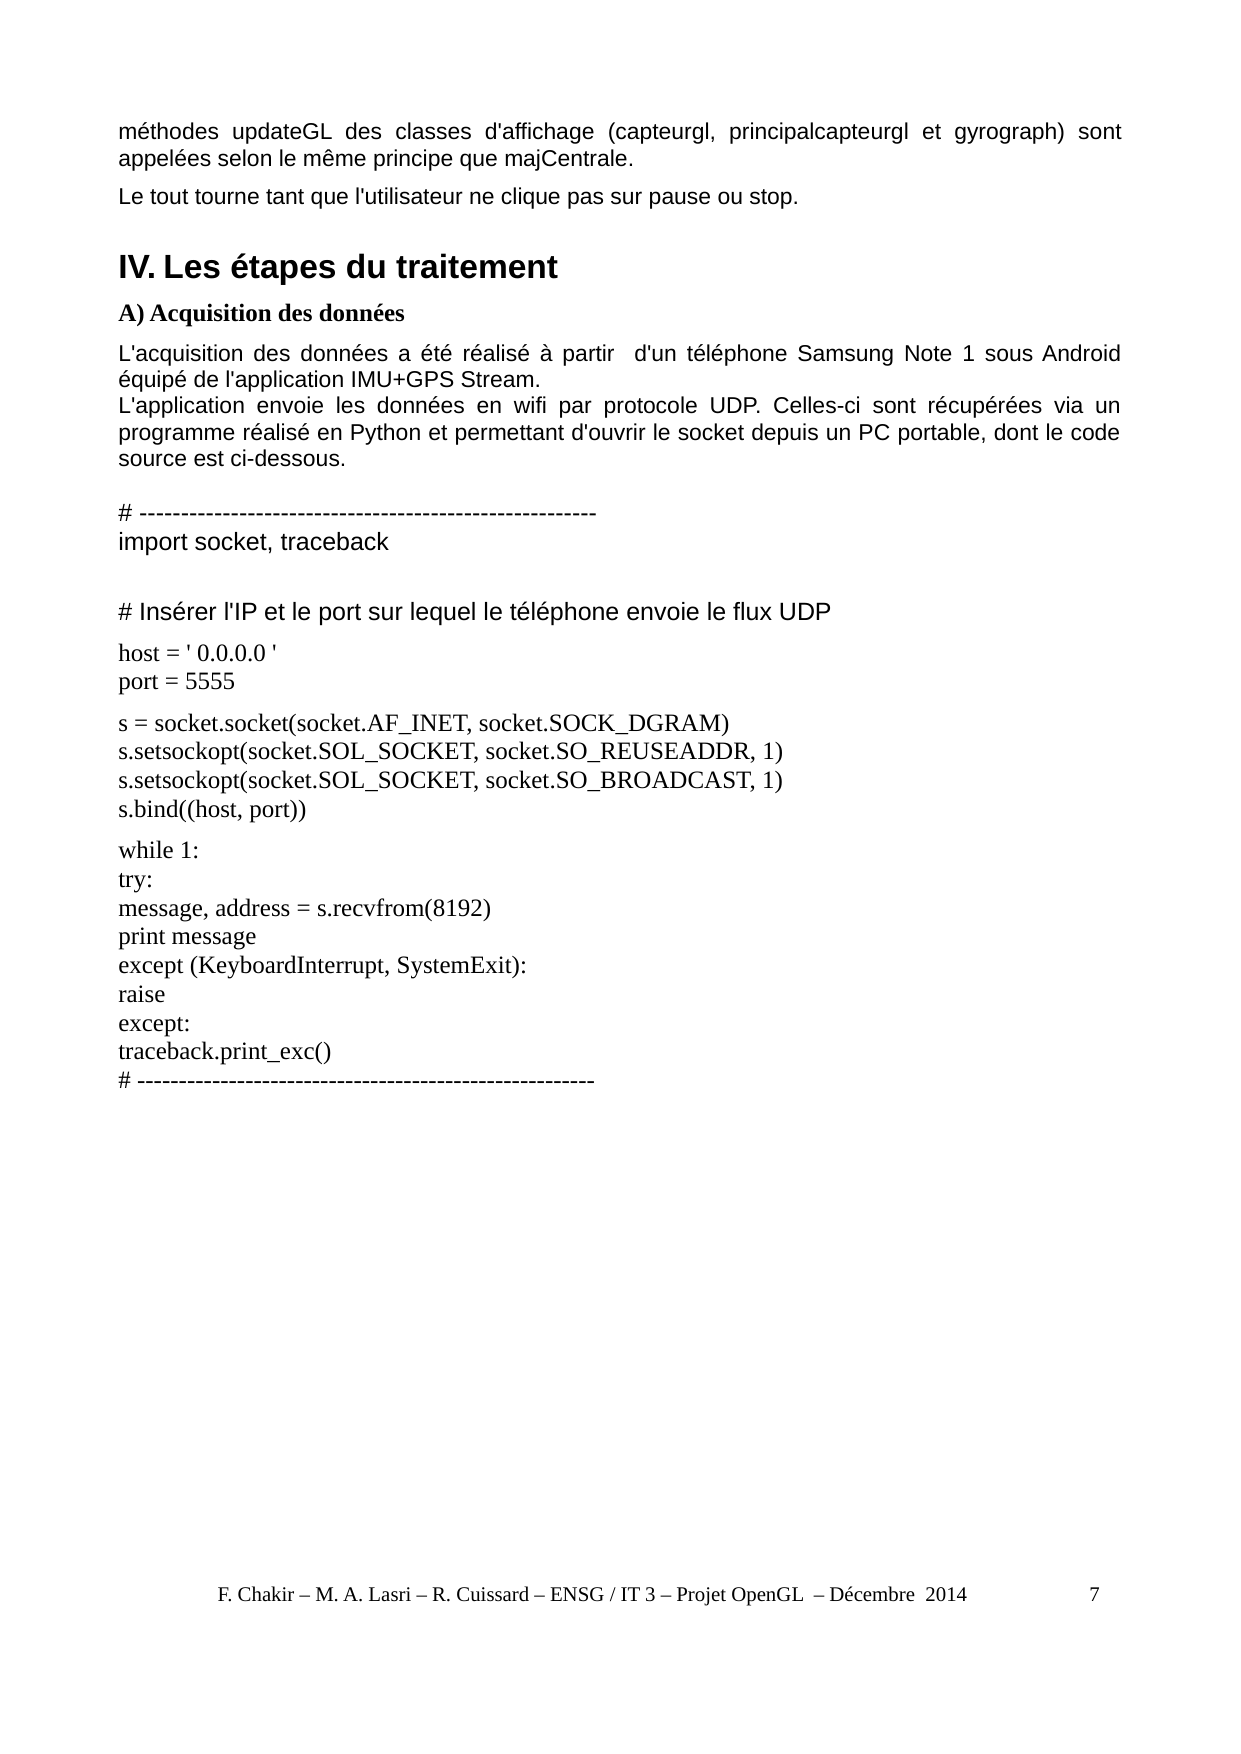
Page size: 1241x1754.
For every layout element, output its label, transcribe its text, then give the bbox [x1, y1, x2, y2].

list L'acquisition des données a été réalisé à partir d'un téléphone Samsung Note 1 sous Android équipé de l'application IMU+GPS Stream. [118, 339, 1122, 392]
text s = socket.socket(socket.AF_INET, socket.SOCK_DGRAM) s.setsockopt(socket.SOL_SOCKET, socket.SO_REUSEADDR, 1) s.setsockopt(socket.SOL_SOCKET, socket.SO_BROADCAST, 1) s.bind((host, port)) [118, 708, 1122, 823]
text # ------------------------------------------------------- import socket, traceback [118, 498, 1122, 584]
text Le tout tourne tant que l'utilisateur ne clique pas sur pause ou stop. [118, 183, 1122, 210]
text L'application envoie les données en wifi par protocole UDP. Celles-ci sont récupérées via un programme réalisé en Python et permettant d'ouvrir le socket depuis un PC portable, dont le code source est ci-dessous. [118, 392, 1122, 471]
text # Insérer l'IP et le port sur lequel le téléphone envoie le flux UDP [118, 596, 1122, 625]
text while 1: try: message, address = s.recvfrom(8192) print message except (KeyboardInterrupt, SystemExit): raise except: traceback.print_exc() # ------------------------------------------------------- [118, 835, 1122, 1094]
subtitle Les étapes du traitement [118, 247, 1122, 286]
text A) Acquisition des données [118, 298, 1122, 327]
text méthodes updateGL des classes d'affichage (capteurgl, principalcapteurgl et gyrograph) sont appelées selon le même principe que majCentrale. [118, 118, 1122, 171]
text host = ' 0.0.0.0 ' port = 5555 [118, 638, 1122, 695]
